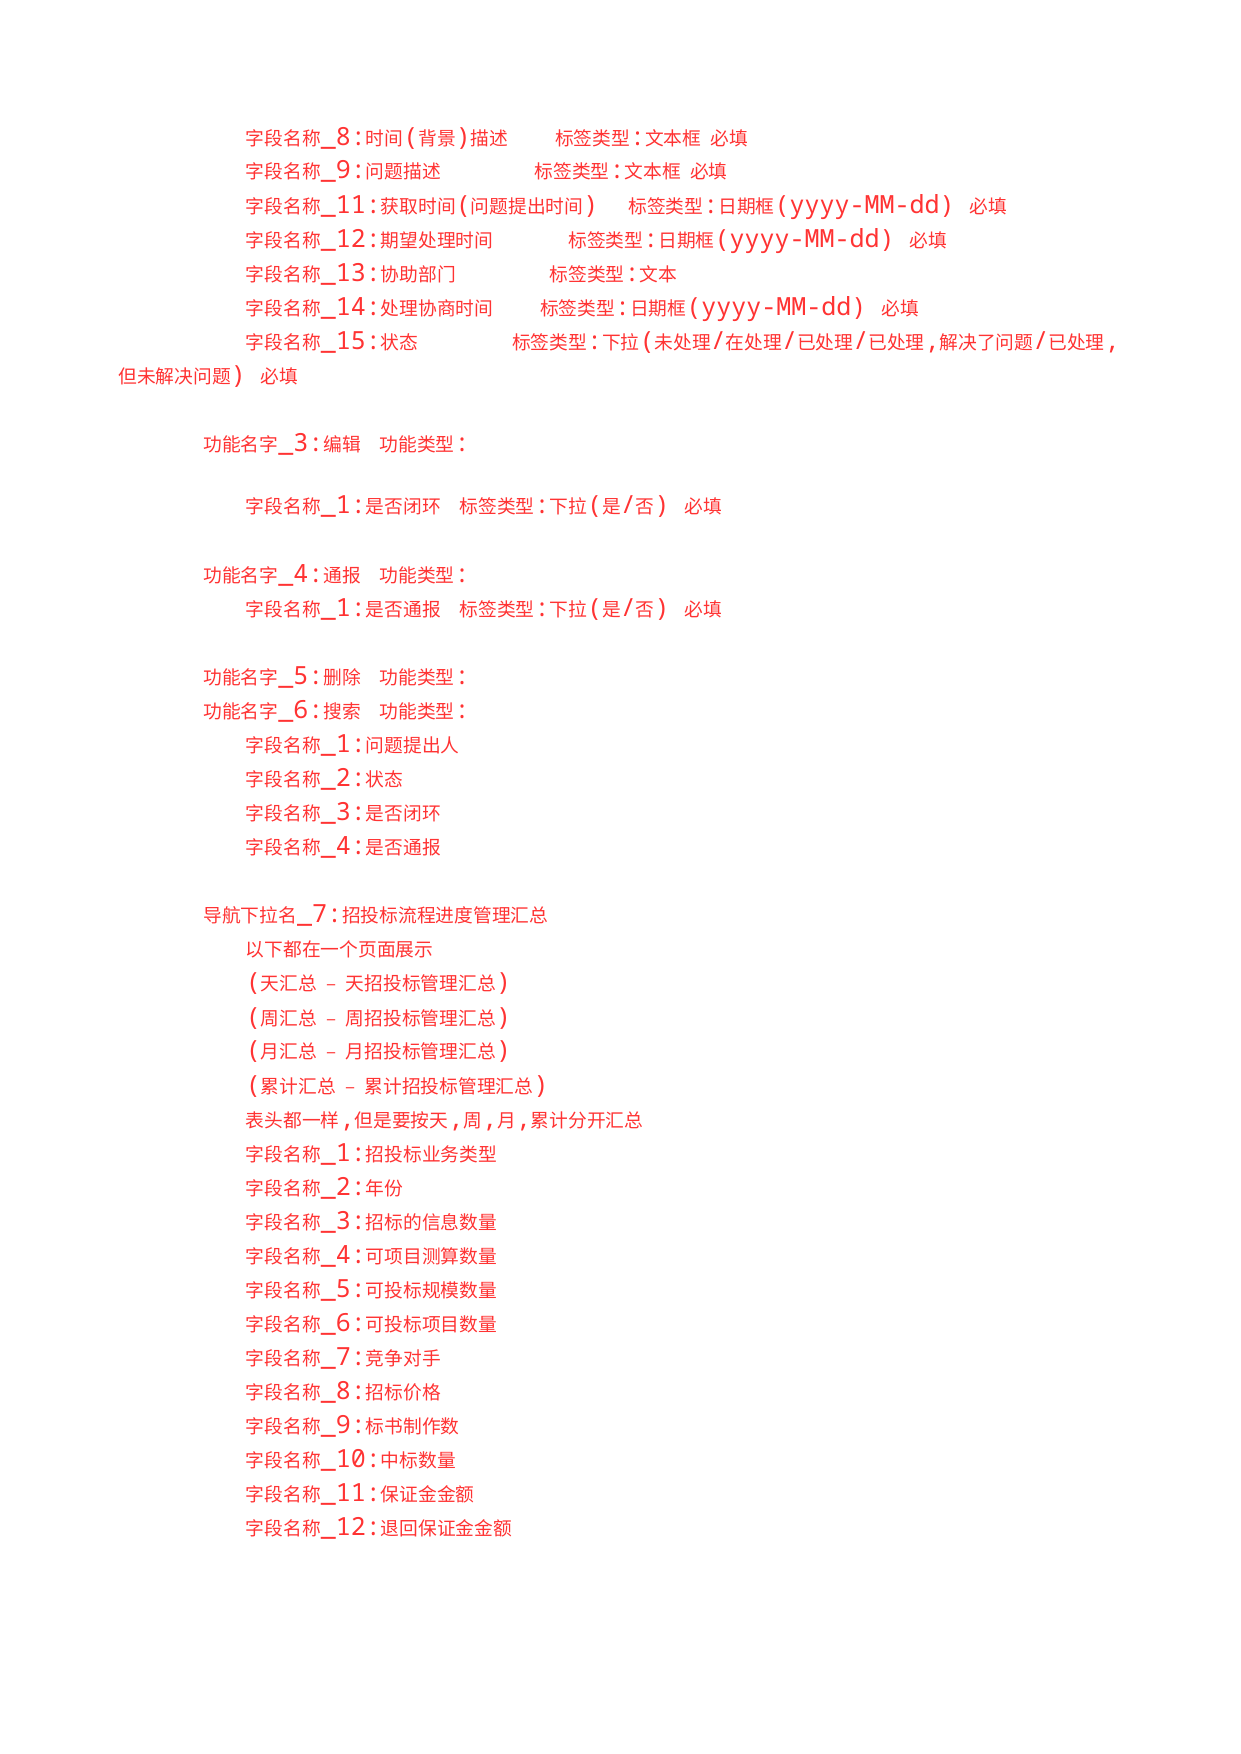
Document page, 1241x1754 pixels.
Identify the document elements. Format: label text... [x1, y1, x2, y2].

text 字段名称_11:获取时间(问题提出时间) 标签类型:日期框(yyyy-MM-dd) 必填 [118, 186, 1122, 220]
text 字段名称_5:可投标规模数量 [118, 1271, 1122, 1305]
text 字段名称_2:年份 [118, 1168, 1122, 1202]
text 功能名字_4:通报 功能类型: [118, 555, 1122, 589]
text 字段名称_6:可投标项目数量 [118, 1305, 1122, 1339]
text 字段名称_10:中标数量 [118, 1441, 1122, 1475]
text 字段名称_9:问题描述 标签类型:文本框 必填 [118, 152, 1122, 186]
text 表头都一样,但是要按天,周,月,累计分开汇总 [118, 1100, 1122, 1134]
text 字段名称_4:可项目测算数量 [118, 1237, 1122, 1271]
text (月汇总 – 月招投标管理汇总) [118, 1032, 1122, 1066]
text (周汇总 – 周招投标管理汇总) [118, 998, 1122, 1032]
text 字段名称_3:招标的信息数量 [118, 1202, 1122, 1237]
text 字段名称_9:标书制作数 [118, 1407, 1122, 1441]
text 以下都在一个页面展示 [118, 930, 1122, 964]
text 字段名称_12:退回保证金金额 [118, 1509, 1122, 1543]
text 字段名称_8:时间(背景)描述 标签类型:文本框 必填 [118, 118, 1122, 152]
text 字段名称_11:保证金金额 [118, 1475, 1122, 1509]
text 字段名称_8:招标价格 [118, 1373, 1122, 1407]
text 导航下拉名_7:招投标流程进度管理汇总 [118, 896, 1122, 930]
text 字段名称_4:是否通报 [118, 828, 1122, 862]
text 功能名字_5:删除 功能类型: [118, 657, 1122, 692]
text 字段名称_7:竞争对手 [118, 1339, 1122, 1373]
text 字段名称_15:状态 标签类型:下拉(未处理/在处理/已处理/已处理,解决了问题/已处理,但未解决问题) 必填 [118, 322, 1122, 391]
text 字段名称_14:处理协商时间 标签类型:日期框(yyyy-MM-dd) 必填 [118, 288, 1122, 322]
text 字段名称_13:协助部门 标签类型:文本 [118, 254, 1122, 288]
text 字段名称_12:期望处理时间 标签类型:日期框(yyyy-MM-dd) 必填 [118, 220, 1122, 254]
text 字段名称_1:是否通报 标签类型:下拉(是/否) 必填 [118, 589, 1122, 623]
text 字段名称_1:问题提出人 [118, 726, 1122, 760]
text 字段名称_1:是否闭环 标签类型:下拉(是/否) 必填 [118, 487, 1122, 521]
text 字段名称_1:招投标业务类型 [118, 1134, 1122, 1168]
text 字段名称_2:状态 [118, 760, 1122, 794]
text (天汇总 – 天招投标管理汇总) [118, 964, 1122, 998]
text 字段名称_3:是否闭环 [118, 794, 1122, 828]
text (累计汇总 – 累计招投标管理汇总) [118, 1066, 1122, 1100]
text 功能名字_6:搜索 功能类型: [118, 692, 1122, 726]
text 功能名字_3:编辑 功能类型: [118, 425, 1122, 459]
